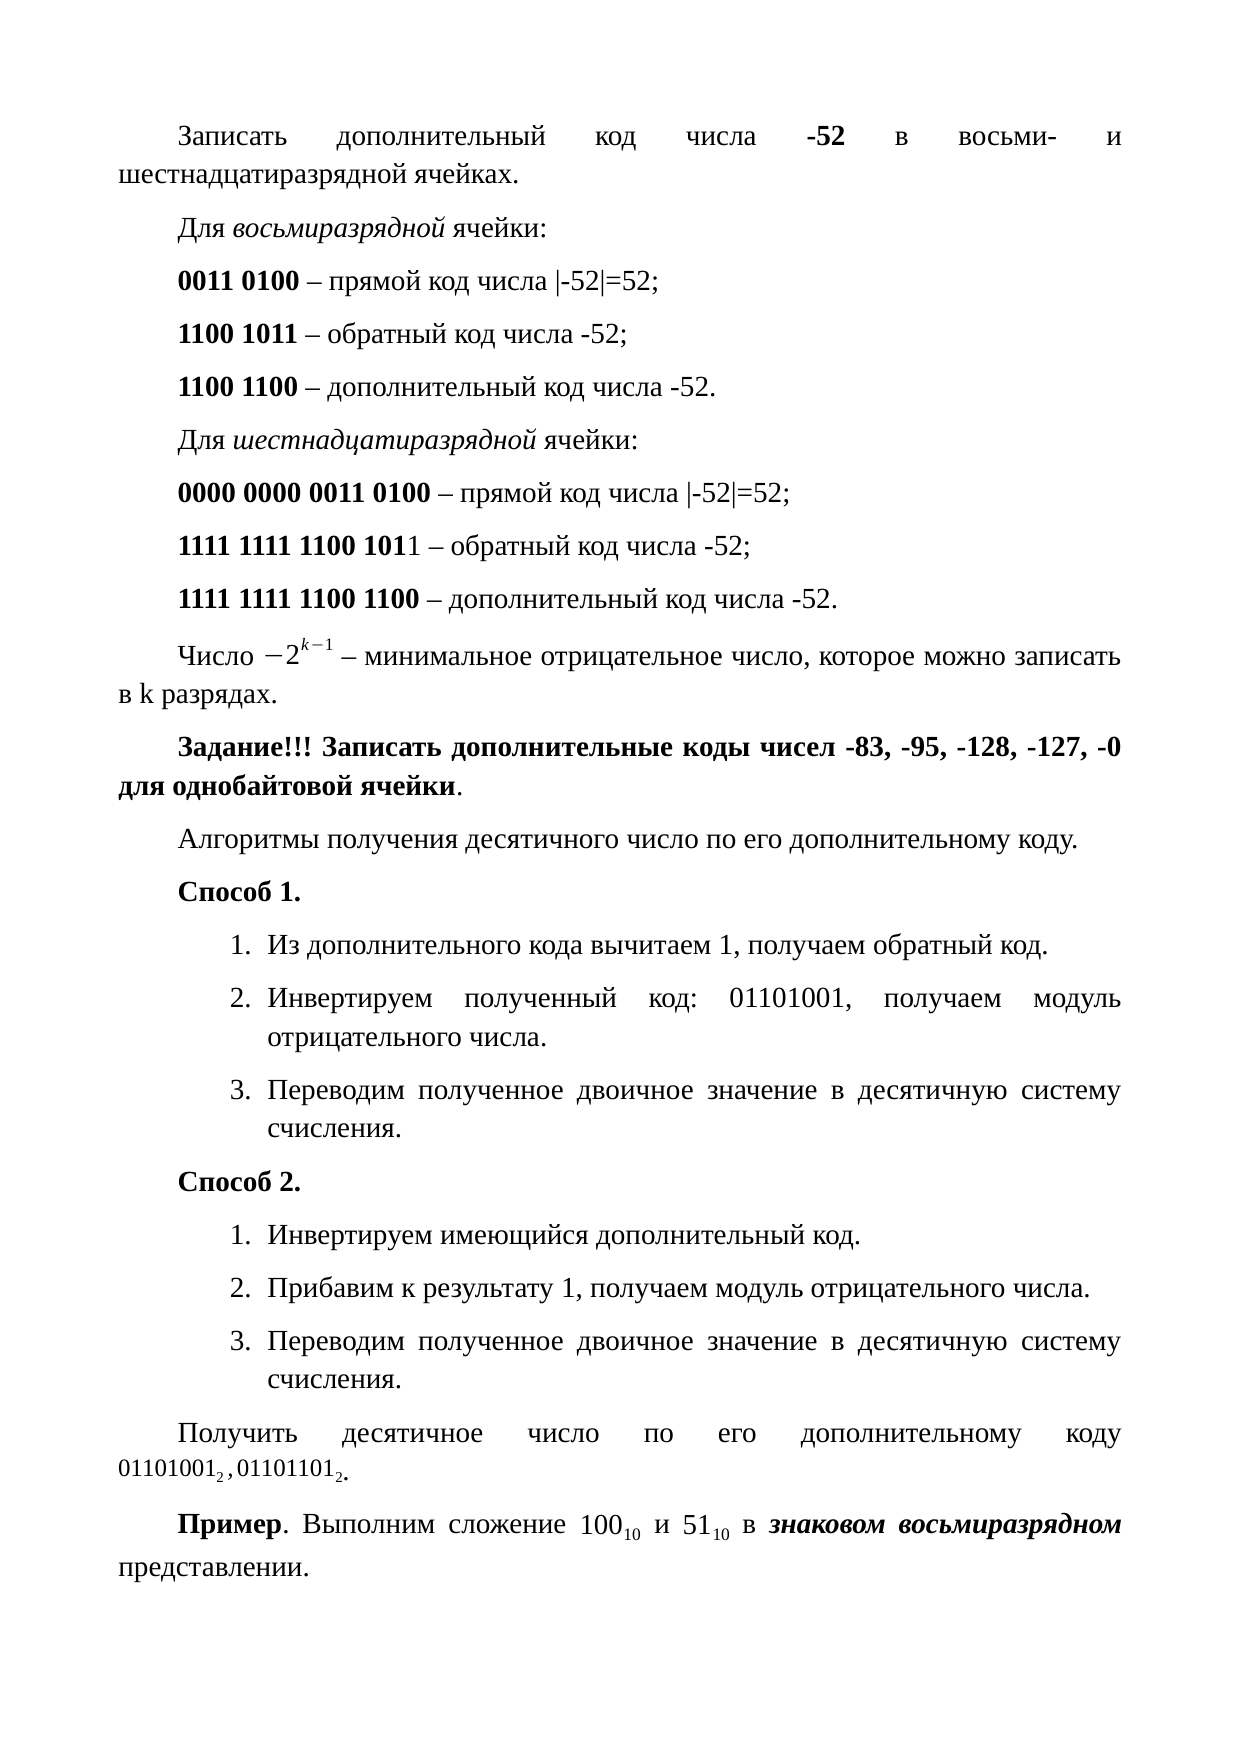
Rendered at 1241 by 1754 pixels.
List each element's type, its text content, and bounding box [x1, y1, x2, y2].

text Число – минимальное отрицательное число, которое можно записать в k разрядах. [118, 635, 1122, 710]
text 1111 1111 1100 1100 – дополнительный код числа -52. [118, 582, 1122, 615]
text 1100 1011 – обратный код числа -52; [118, 316, 1122, 349]
list Из дополнительного кода вычитаем 1, получаем обратный код. [229, 927, 1122, 961]
list Инвертируем полученный код: 01101001, получаем модуль отрицательного числа. [229, 980, 1122, 1052]
list Инвертируем имеющийся дополнительный код. [229, 1217, 1122, 1250]
list Переводим полученное двоичное значение в десятичную систему счисления. [229, 1072, 1122, 1144]
text Записать дополнительный код числа -52 в восьми- и шестнадцатиразрядной ячейках. [118, 118, 1122, 190]
text Способ 2. [118, 1164, 1122, 1197]
text Задание!!! Записать дополнительные коды чисел -83, -95, -128, -127, -0 для однобайтовой ячейки. [118, 729, 1122, 801]
text Для шестнадцатиразрядной ячейки: [118, 422, 1122, 456]
text 1100 1100 – дополнительный код числа -52. [118, 369, 1122, 403]
text Для восьмиразрядной ячейки: [118, 210, 1122, 243]
text Пример. Выполним сложение и в знаковом восьмиразрядном представлении. [118, 1506, 1122, 1583]
text Алгоритмы получения десятичного число по его дополнительному коду. [118, 821, 1122, 854]
text Способ 1. [118, 874, 1122, 908]
text 1111 1111 1100 1011 – обратный код числа -52; [118, 528, 1122, 562]
list Переводим полученное двоичное значение в десятичную систему счисления. [229, 1323, 1122, 1395]
list Прибавим к результату 1, получаем модуль отрицательного числа. [229, 1270, 1122, 1303]
text Получить десятичное число по его дополнительному коду . [118, 1415, 1122, 1487]
text 0000 0000 0011 0100 – прямой код числа |-52|=52; [118, 475, 1122, 509]
text 0011 0100 – прямой код числа |-52|=52; [118, 263, 1122, 296]
